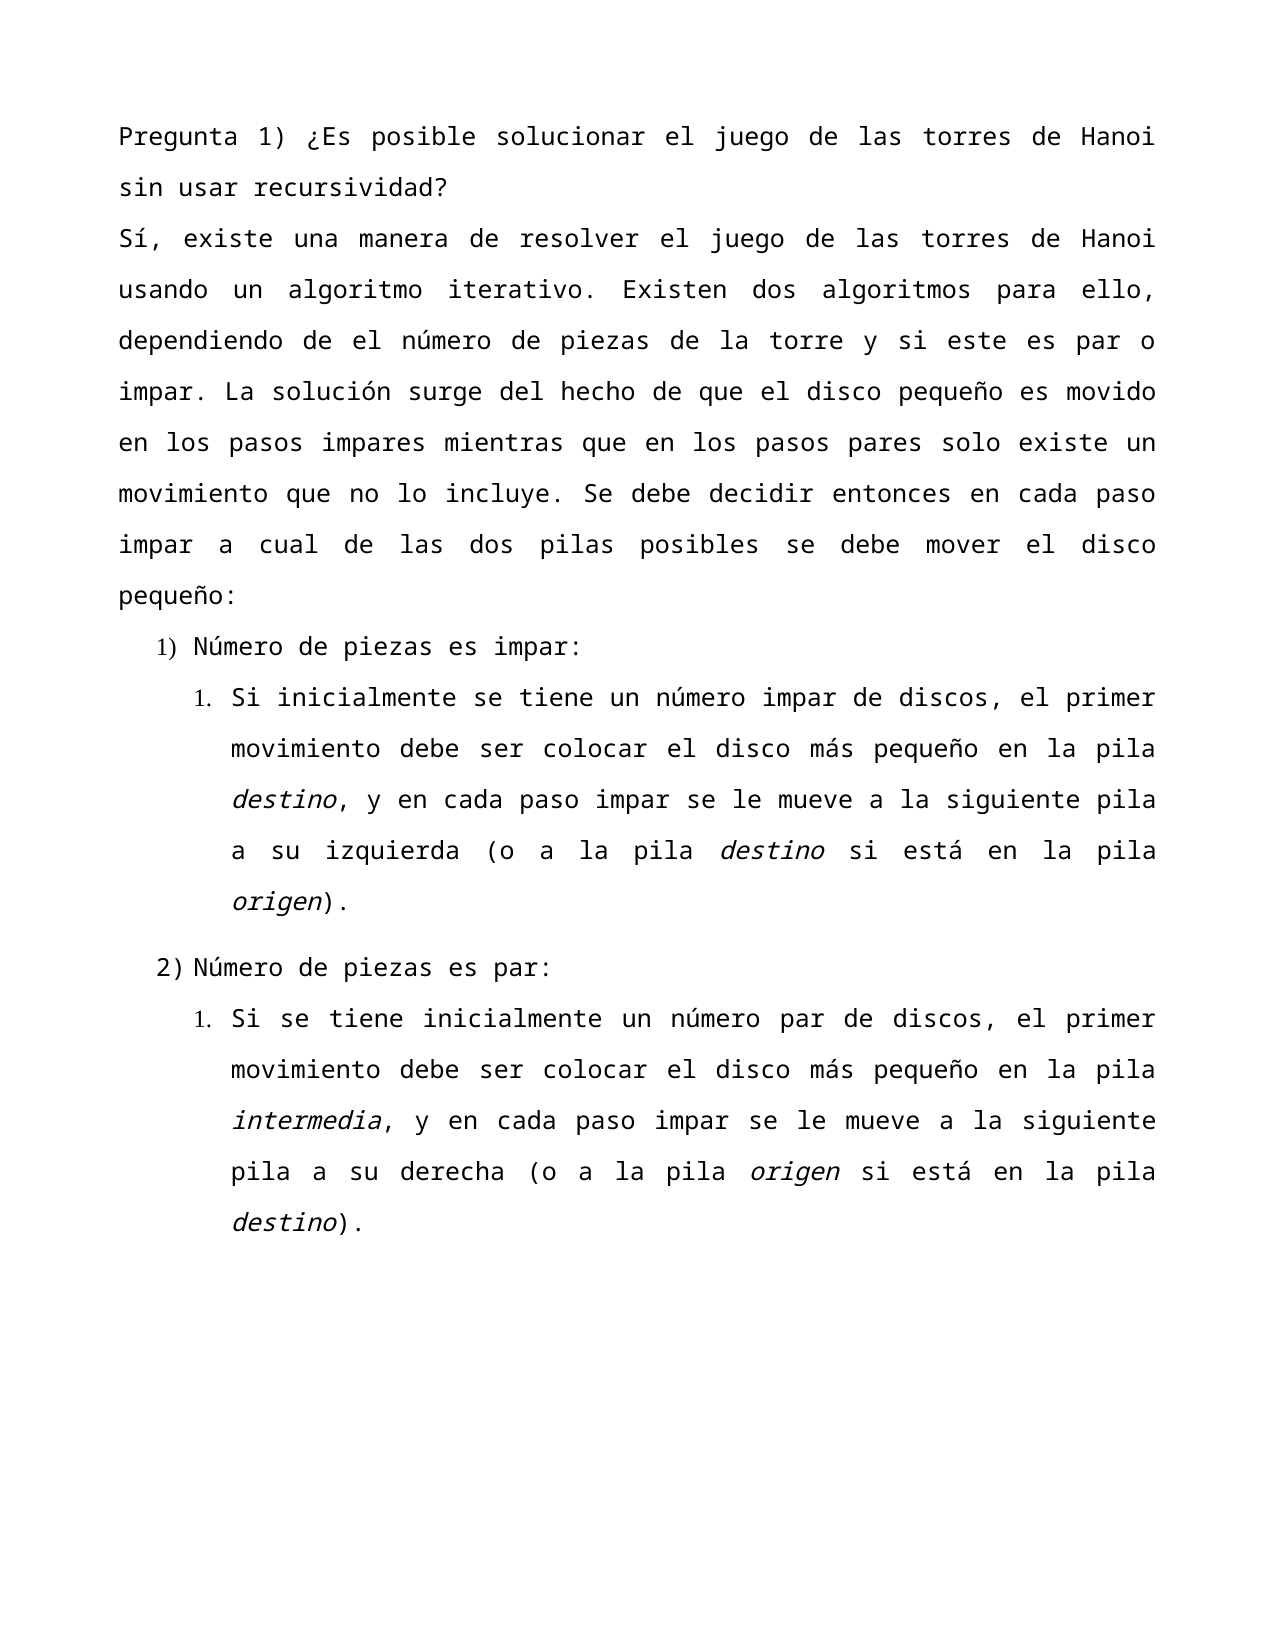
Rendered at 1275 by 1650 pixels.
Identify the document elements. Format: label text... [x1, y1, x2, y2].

list Número de piezas es par: [156, 949, 1157, 983]
list Número de piezas es impar: [156, 628, 1157, 663]
list Si inicialmente se tiene un número impar de discos, el primer movimiento debe ser colocar el disco más pequeño en la pila destino, y en cada paso impar se le mueve a la siguiente pila a su izquierda (o a la pila destino si está en la pila origen). [193, 679, 1157, 918]
list Si se tiene inicialmente un número par de discos, el primer movimiento debe ser colocar el disco más pequeño en la pila intermedia, y en cada paso impar se le mueve a la siguiente pila a su derecha (o a la pila origen si está en la pila destino). [193, 1000, 1157, 1239]
text Pregunta 1) ¿Es posible solucionar el juego de las torres de Hanoi sin usar recursividad? [118, 118, 1157, 203]
text Sí, existe una manera de resolver el juego de las torres de Hanoi usando un algoritmo iterativo. Existen dos algoritmos para ello, dependiendo de el número de piezas de la torre y si este es par o impar. La solución surge del hecho de que el disco pequeño es movido en los pasos impares mientras que en los pasos pares solo existe un movimiento que no lo incluye. Se debe decidir entonces en cada paso impar a cual de las dos pilas posibles se debe mover el disco pequeño: [118, 220, 1157, 612]
